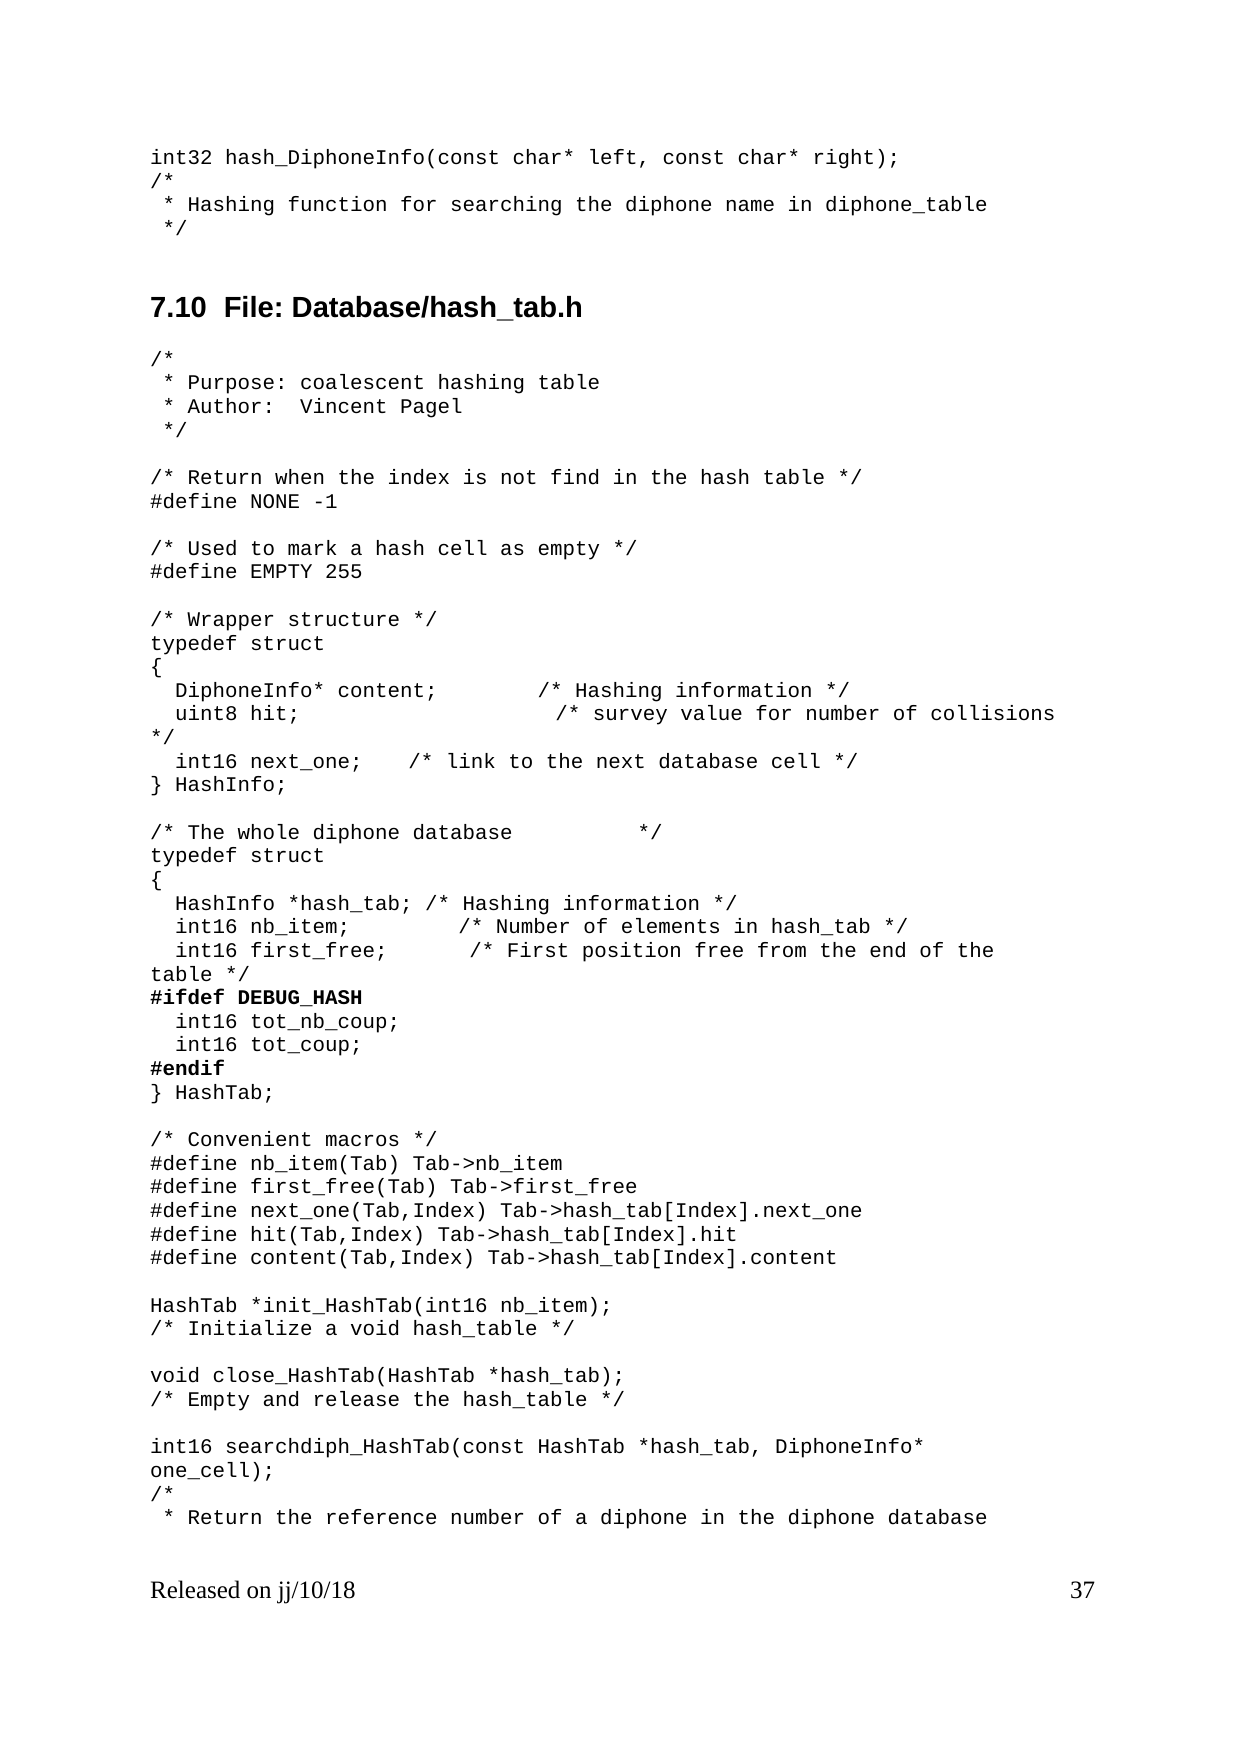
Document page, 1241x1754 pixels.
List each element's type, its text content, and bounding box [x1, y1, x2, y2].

text */ [150, 218, 1056, 242]
text HashTab *init_HashTab(int16 nb_item); [150, 1294, 1056, 1318]
text /* [150, 171, 1056, 194]
text * Return the reference number of a diphone in the diphone database [150, 1507, 1056, 1531]
text #define first_free(Tab) Tab->first_free [150, 1176, 1056, 1200]
text int16 next_one; /* link to the next database cell */ [150, 751, 1056, 774]
text #ifdef DEBUG_HASH [150, 987, 1056, 1011]
text int16 tot_nb_coup; [150, 1011, 1056, 1034]
text void close_HashTab(HashTab *hash_tab); [150, 1366, 1056, 1389]
text HashInfo *hash_tab; /* Hashing information */ [150, 893, 1056, 916]
text #define nb_item(Tab) Tab->nb_item [150, 1153, 1056, 1176]
text } HashInfo; [150, 774, 1056, 798]
text typedef struct [150, 632, 1056, 656]
text int16 tot_coup; [150, 1034, 1056, 1058]
subtitle File: Database/hash_tab.h [150, 290, 1056, 324]
text int32 hash_DiphoneInfo(const char* left, const char* right); [150, 147, 1056, 171]
text /* Initialize a void hash_table */ [150, 1318, 1056, 1342]
text * Author: Vincent Pagel [150, 396, 1056, 420]
text /* Convenient macros */ [150, 1129, 1056, 1153]
text int16 first_free; /* First position free from the end of the table */ [150, 940, 1056, 987]
text } HashTab; [150, 1082, 1056, 1105]
text /* [150, 349, 1056, 372]
text #define NONE -1 [150, 491, 1056, 514]
text /* [150, 1484, 1056, 1507]
text { [150, 656, 1056, 680]
text uint8 hit; /* survey value for number of collisions */ [150, 703, 1056, 751]
text * Purpose: coalescent hashing table [150, 372, 1056, 396]
text /* Empty and release the hash_table */ [150, 1389, 1056, 1413]
text #define hit(Tab,Index) Tab->hash_tab[Index].hit [150, 1224, 1056, 1247]
text */ [150, 420, 1056, 443]
text { [150, 869, 1056, 893]
text #endif [150, 1058, 1056, 1082]
text #define next_one(Tab,Index) Tab->hash_tab[Index].next_one [150, 1200, 1056, 1224]
text DiphoneInfo* content; /* Hashing information */ [150, 680, 1056, 703]
text /* Wrapper structure */ [150, 609, 1056, 632]
text int16 searchdiph_HashTab(const HashTab *hash_tab, DiphoneInfo* one_cell); [150, 1436, 1056, 1484]
text #define content(Tab,Index) Tab->hash_tab[Index].content [150, 1247, 1056, 1271]
text /* Used to mark a hash cell as empty */ [150, 538, 1056, 562]
text * Hashing function for searching the diphone name in diphone_table [150, 194, 1056, 218]
text int16 nb_item; /* Number of elements in hash_tab */ [150, 916, 1056, 940]
text /* Return when the index is not find in the hash table */ [150, 467, 1056, 491]
text typedef struct [150, 845, 1056, 869]
text /* The whole diphone database */ [150, 822, 1056, 845]
text #define EMPTY 255 [150, 562, 1056, 585]
